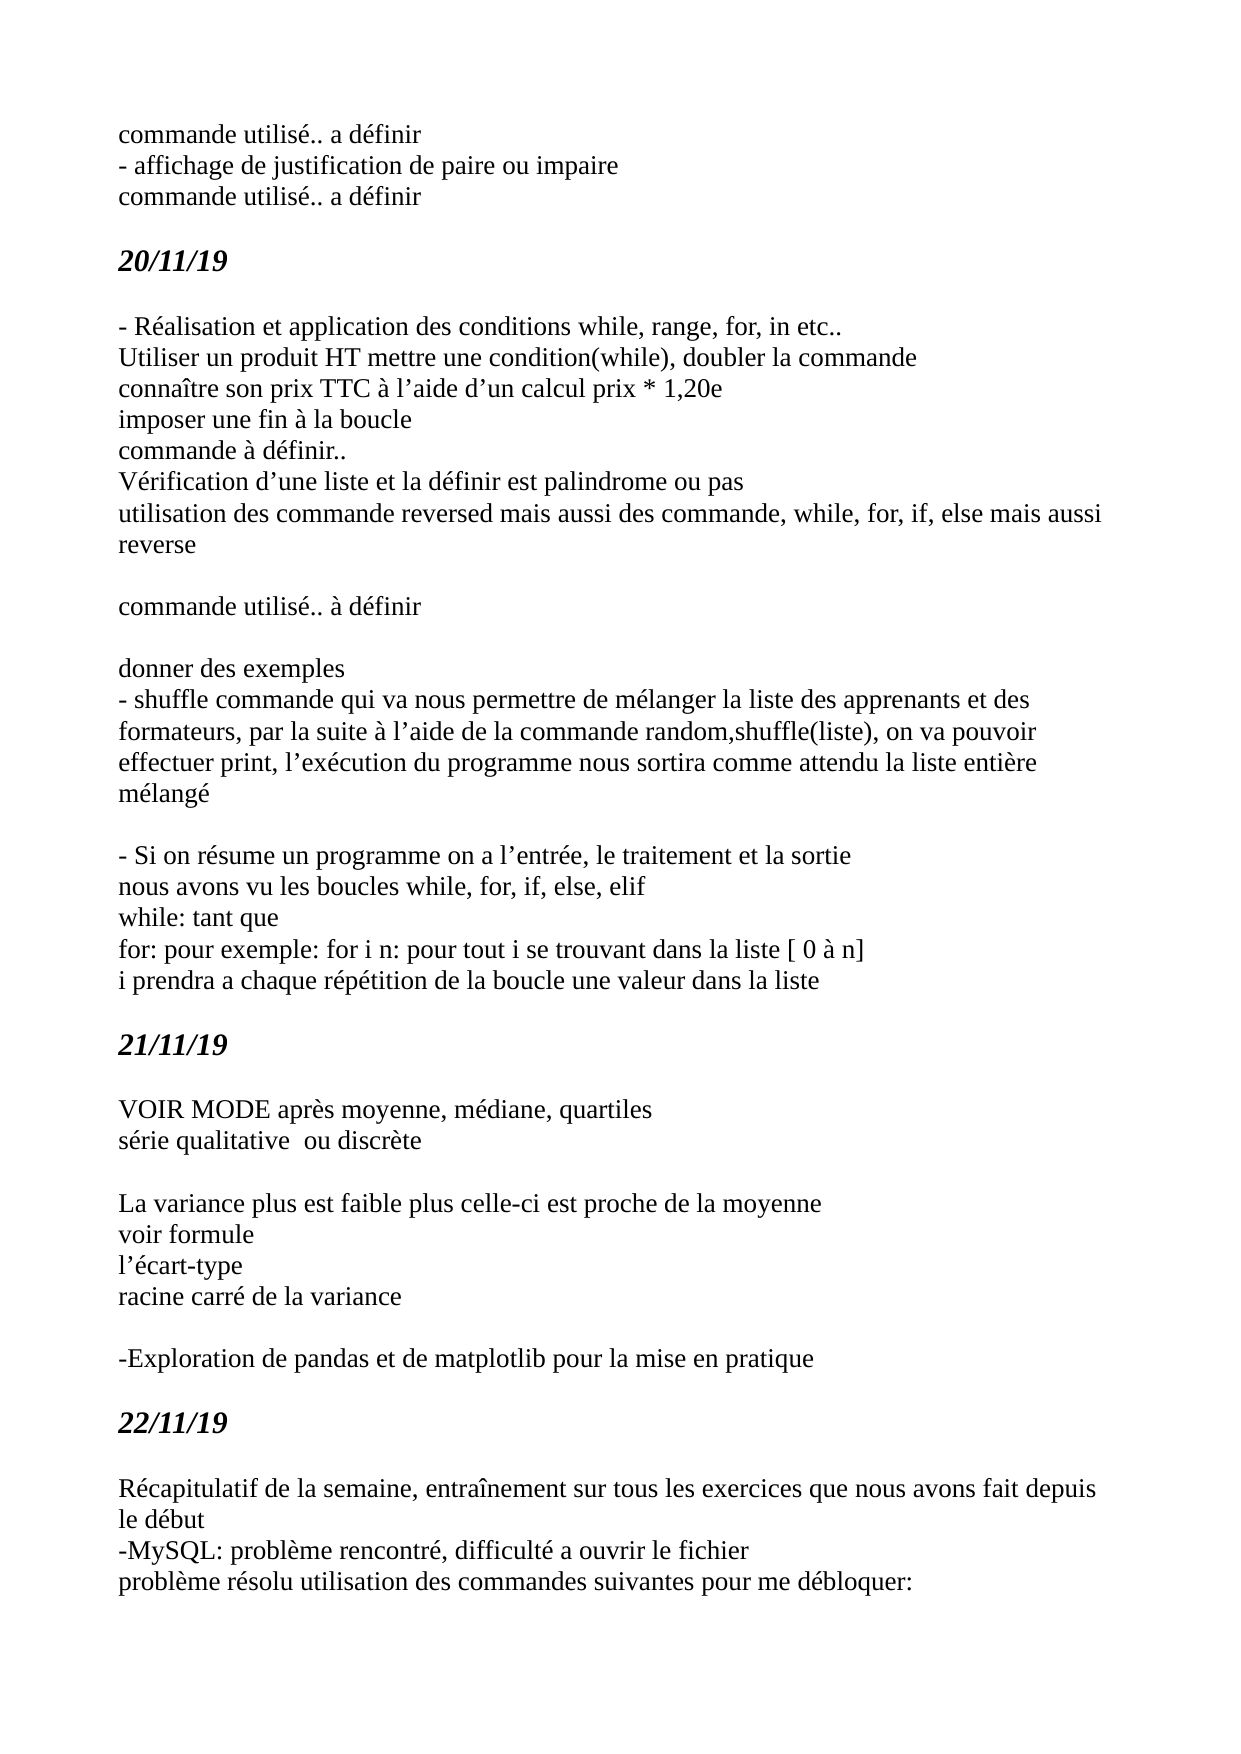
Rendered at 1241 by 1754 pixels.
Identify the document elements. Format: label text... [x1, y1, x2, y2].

text commande utilisé.. à définir [118, 590, 1122, 621]
text La variance plus est faible plus celle-ci est proche de la moyenne [118, 1187, 1122, 1218]
text nous avons vu les boucles while, for, if, else, elif [118, 870, 1122, 902]
text 22/11/19 [118, 1405, 1122, 1441]
text - shuffle commande qui va nous permettre de mélanger la liste des apprenants et des formateurs, par la suite à l’aide de la commande random,shuffle(liste), on va pouvoir effectuer print, l’exécution du programme nous sortira comme attendu la liste entière mélangé [118, 683, 1122, 808]
text - Si on résume un programme on a l’entrée, le traitement et la sortie [118, 839, 1122, 870]
text - Réalisation et application des conditions while, range, for, in etc.. [118, 310, 1122, 341]
text - affichage de justification de paire ou impaire [118, 149, 1122, 180]
text utilisation des commande reversed mais aussi des commande, while, for, if, else mais aussi reverse [118, 497, 1122, 559]
text Utiliser un produit HT mettre une condition(while), doubler la commande [118, 341, 1122, 372]
text commande à définir.. [118, 434, 1122, 466]
text l’écart-type [118, 1249, 1122, 1280]
text voir formule [118, 1218, 1122, 1249]
text connaître son prix TTC à l’aide d’un calcul prix * 1,20e [118, 372, 1122, 403]
text -MySQL: problème rencontré, difficulté a ouvrir le fichier [118, 1534, 1122, 1565]
text commande utilisé.. a définir [118, 118, 1122, 149]
text -Exploration de pandas et de matplotlib pour la mise en pratique [118, 1342, 1122, 1373]
text VOIR MODE après moyenne, médiane, quartiles [118, 1093, 1122, 1124]
text imposer une fin à la boucle [118, 403, 1122, 434]
text racine carré de la variance [118, 1280, 1122, 1311]
text Vérification d’une liste et la définir est palindrome ou pas [118, 466, 1122, 497]
text commande utilisé.. a définir [118, 180, 1122, 212]
text while: tant que [118, 902, 1122, 933]
text 20/11/19 [118, 243, 1122, 279]
text problème résolu utilisation des commandes suivantes pour me débloquer: [118, 1565, 1122, 1596]
text for: pour exemple: for i n: pour tout i se trouvant dans la liste [ 0 à n] [118, 933, 1122, 964]
text série qualitative ou discrète [118, 1124, 1122, 1156]
text donner des exemples [118, 652, 1122, 683]
text i prendra a chaque répétition de la boucle une valeur dans la liste [118, 964, 1122, 995]
text Récapitulatif de la semaine, entraînement sur tous les exercices que nous avons fait depuis le début [118, 1472, 1122, 1534]
text 21/11/19 [118, 1026, 1122, 1062]
